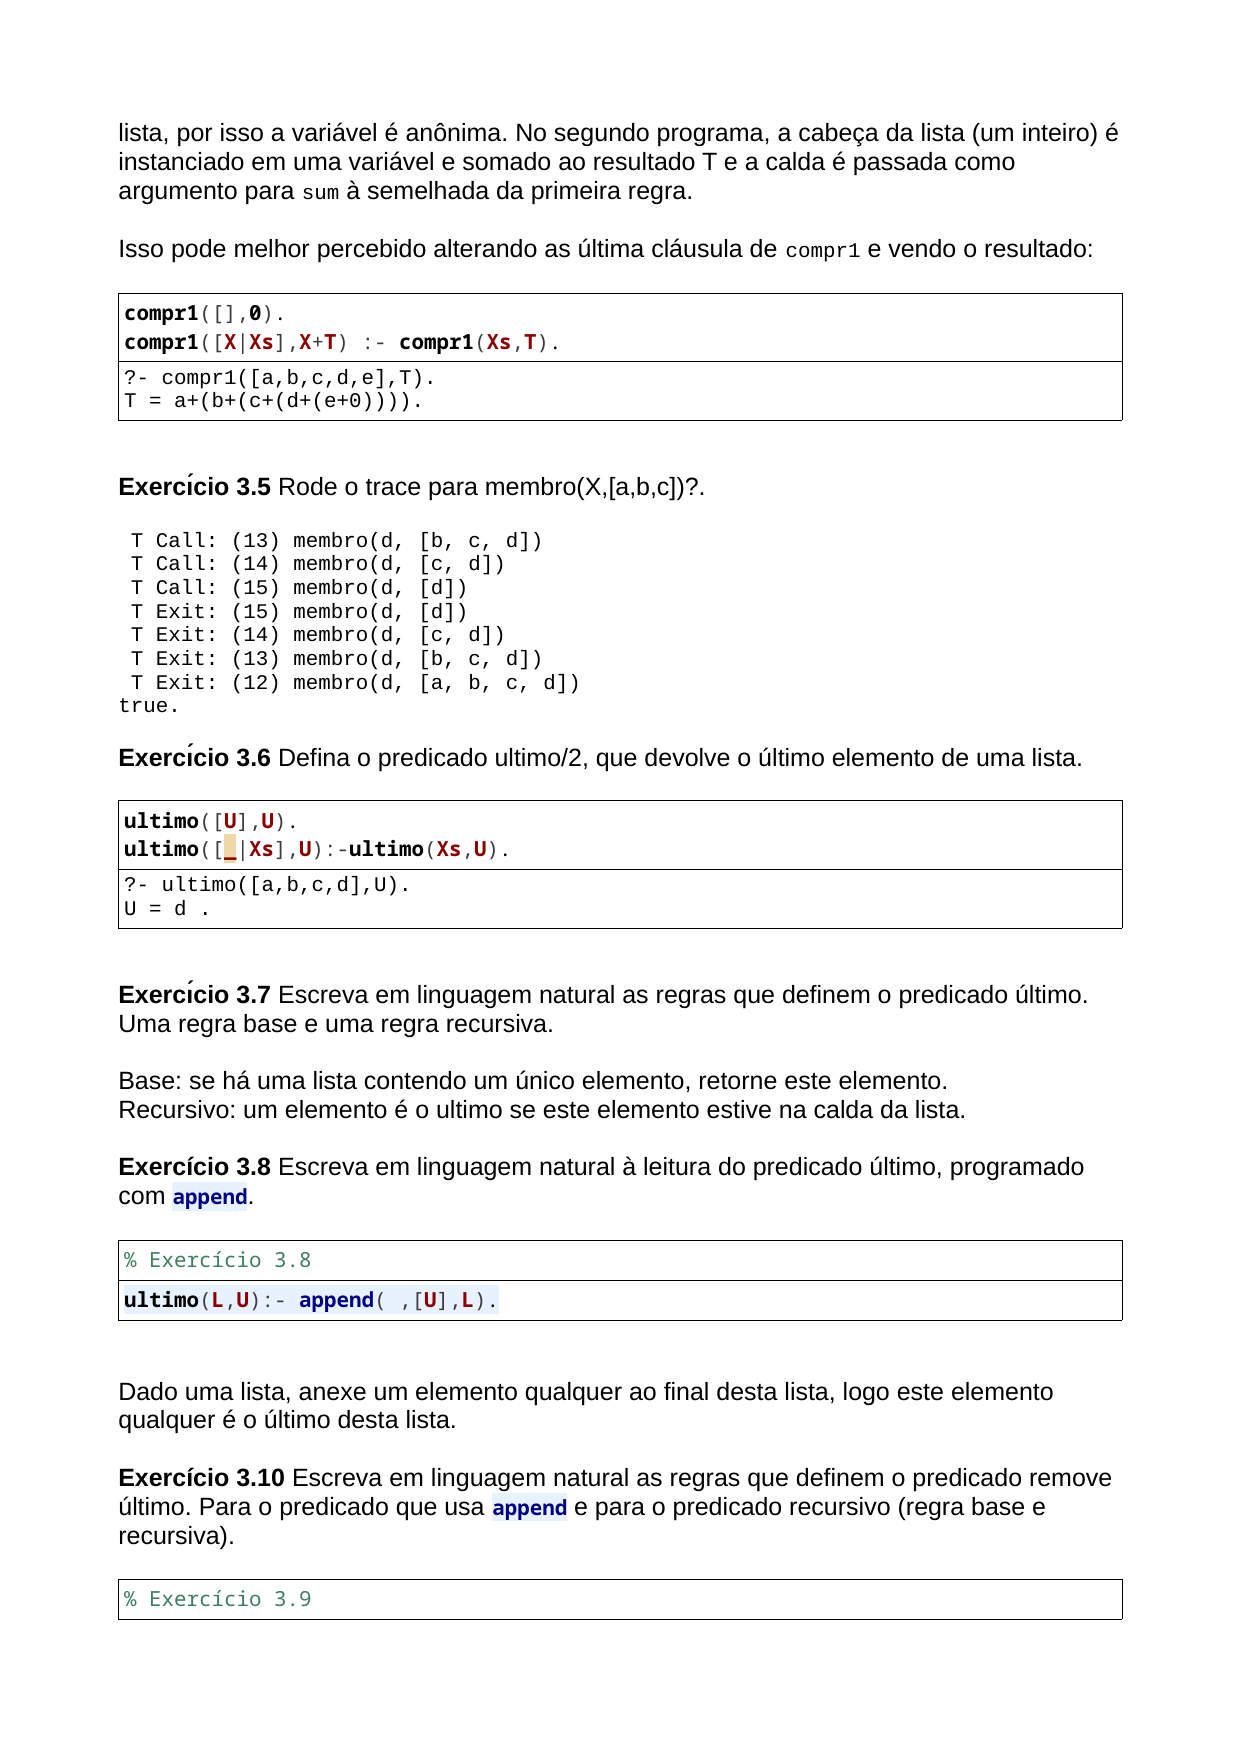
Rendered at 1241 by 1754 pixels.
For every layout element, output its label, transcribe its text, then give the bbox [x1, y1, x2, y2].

text Exercı́cio 3.6 Defina o predicado ultimo/2, que devolve o último elemento de uma lista. [118, 743, 1122, 771]
text T Exit: (15) membro(d, [d]) [118, 601, 1122, 624]
table_cell ?- ultimo([a,b,c,d],U). U = d . [119, 870, 1122, 927]
text lista, por isso a variável é anônima. No segundo programa, a cabeça da lista (um inteiro) é instanciado em uma variável e somado ao resultado T e a calda é passada como argumento para sum à semelhada da primeira regra. [118, 118, 1122, 205]
text T Call: (15) membro(d, [d]) [118, 577, 1122, 601]
table_header % Exercı́cio 3.8 [119, 1241, 1122, 1279]
table_cell ?- compr1([a,b,c,d,e],T). T = a+(b+(c+(d+(e+0)))). [119, 362, 1122, 420]
text T Call: (13) membro(d, [b, c, d]) [118, 530, 1122, 553]
text Exercı́cio 3.7 Escreva em linguagem natural as regras que definem o predicado último. Uma regra base e uma regra recursiva. [118, 980, 1122, 1037]
text Exercı́cio 3.5 Rode o trace para membro(X,[a,b,c])?. [118, 472, 1122, 501]
text true. [118, 695, 1122, 719]
text Exercício 3.8 Escreva em linguagem natural à leitura do predicado último, programado com append. [118, 1152, 1122, 1211]
text Isso pode melhor percebido alterando as última cláusula de compr1 e vendo o resultado: [118, 234, 1122, 264]
text T Call: (14) membro(d, [c, d]) [118, 553, 1122, 577]
text Recursivo: um elemento é o ultimo se este elemento estive na calda da lista. [118, 1095, 1122, 1124]
table_header ultimo([U],U). ultimo([_|Xs],U):-ultimo(Xs,U). [119, 801, 1122, 868]
text T Exit: (12) membro(d, [a, b, c, d]) [118, 672, 1122, 695]
text Dado uma lista, anexe um elemento qualquer ao final desta lista, logo este elemento qualquer é o último desta lista. [118, 1376, 1122, 1434]
table_header compr1([],0). compr1([X|Xs],X+T) :- compr1(Xs,T). [119, 294, 1122, 361]
table_cell ultimo(L,U):- append( ,[U],L). [119, 1281, 1122, 1319]
text T Exit: (13) membro(d, [b, c, d]) [118, 648, 1122, 672]
text Base: se há uma lista contendo um único elemento, retorne este elemento. [118, 1066, 1122, 1095]
text Exercício 3.10 Escreva em linguagem natural as regras que definem o predicado remove último. Para o predicado que usa append e para o predicado recursivo (regra base e recursiva). [118, 1463, 1122, 1550]
table_header % Exercı́cio 3.9 [119, 1580, 1122, 1618]
text T Exit: (14) membro(d, [c, d]) [118, 624, 1122, 648]
